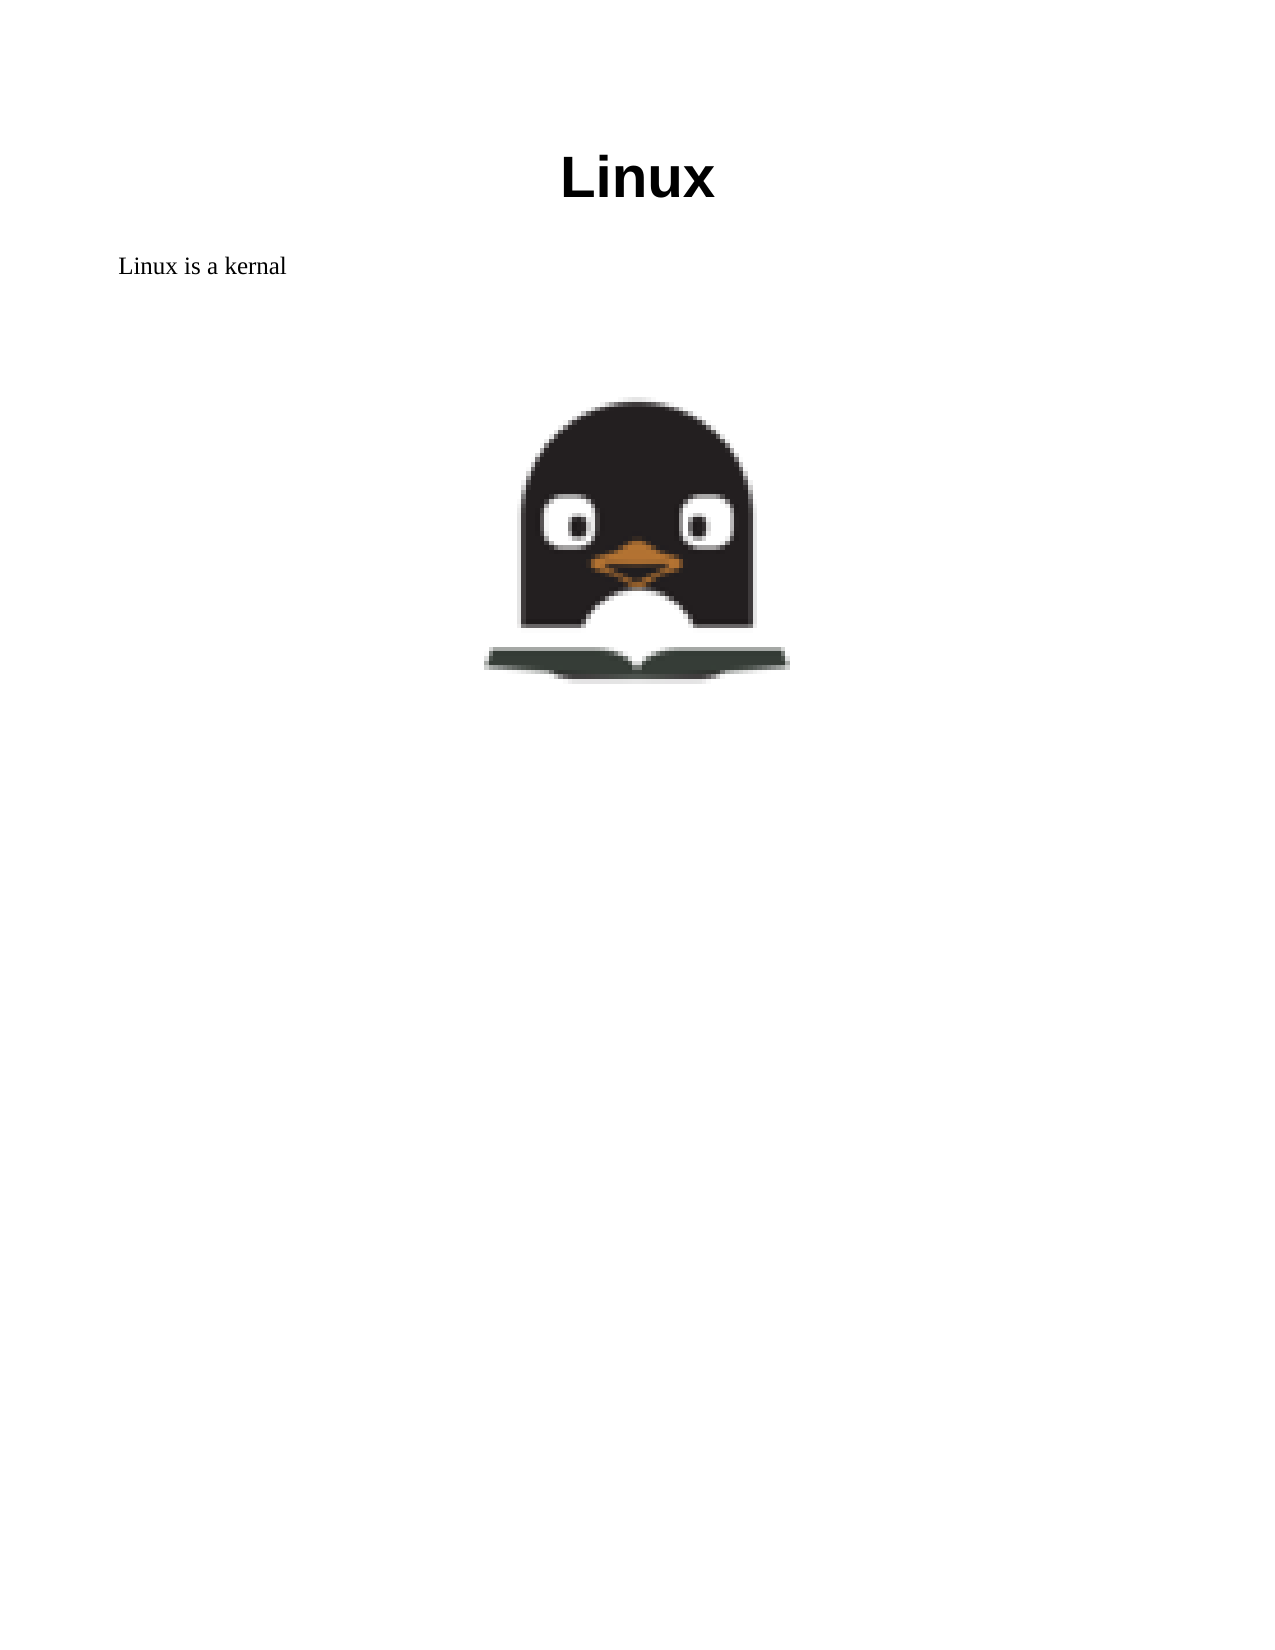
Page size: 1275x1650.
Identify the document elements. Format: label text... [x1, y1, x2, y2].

picture [406, 310, 869, 772]
text Linux is a kernal [118, 251, 1157, 280]
title Linux [118, 143, 1157, 210]
